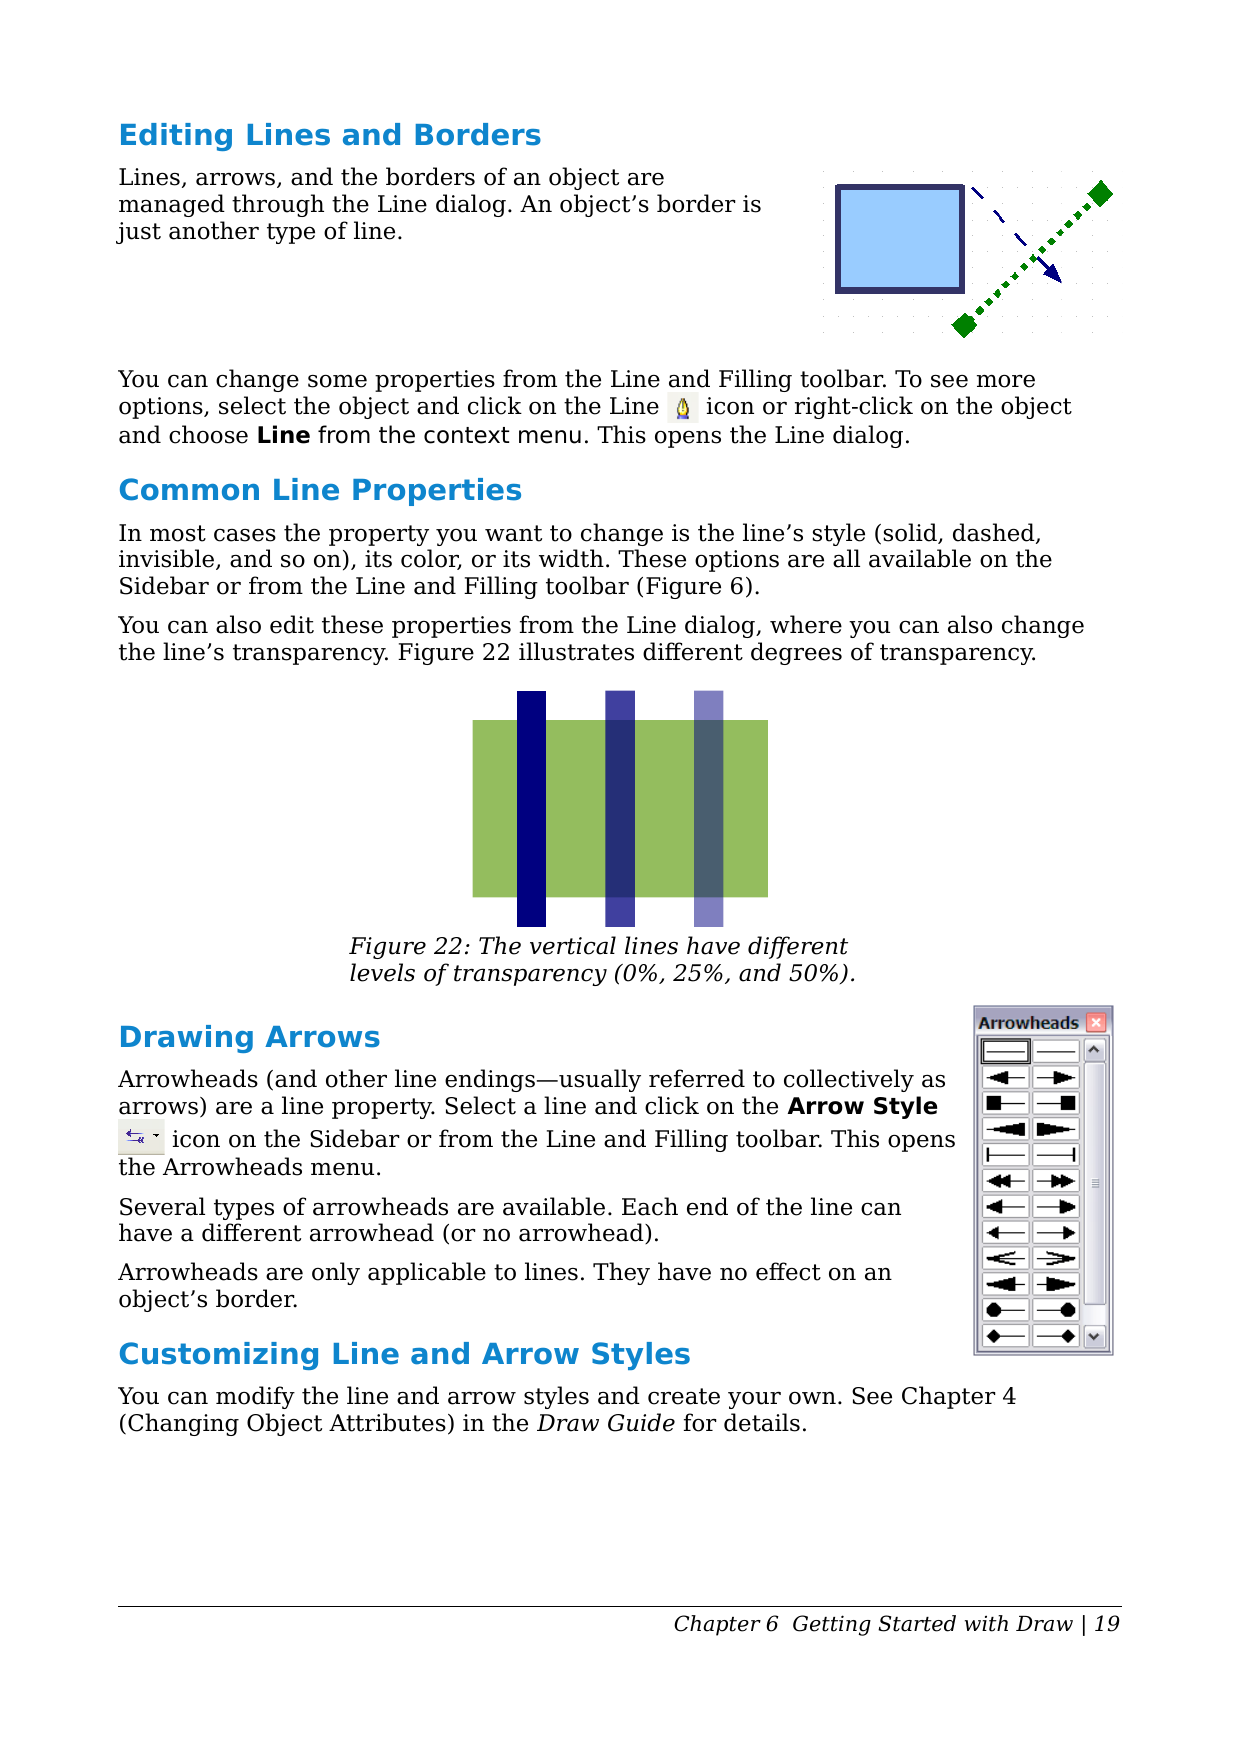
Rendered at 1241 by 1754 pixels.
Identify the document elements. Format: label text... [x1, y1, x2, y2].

table_header [773, 165, 814, 347]
subtitle Customizing Line and Arrow Styles [118, 1337, 1122, 1371]
text In most cases the property you want to change is the line’s style (solid, dashed, invisible, and so on), its color, or its width. These options are all available on the Sidebar or from the Line and Filling toolbar (Figure 6). [118, 520, 1122, 600]
text You can change some properties from the Line and Filling toolbar. To see more options, select the object and click on the Line icon or right-click on the object and choose Line from the context menu. This opens the Line dialog. [118, 366, 1122, 449]
picture [667, 392, 699, 423]
picture [814, 164, 1123, 347]
text Arrowheads (and other line endings—usually referred to collectively as arrows) are a line property. Select a line and click on the Arrow Style icon on the Sidebar or from the Line and Filling toolbar. This opens the Arrowheads menu. [118, 1066, 970, 1181]
picture [970, 1003, 1116, 1358]
table_header Lines, arrows, and the borders of an object are managed through the Line dialog. An object’s border is just another type of line. [118, 165, 772, 347]
subtitle Drawing Arrows [118, 1020, 970, 1054]
subtitle Editing Lines and Borders [118, 118, 1122, 152]
subtitle Common Line Properties [118, 473, 1122, 507]
text Several types of arrowheads are available. Each end of the line can have a different arrowhead (or no arrowhead). [118, 1194, 970, 1247]
text You can also edit these properties from the Line dialog, where you can also change the line’s transparency. Figure 22 illustrates different degrees of transparency. [118, 612, 1122, 666]
text Arrowheads are only applicable to lines. They have no effect on an object’s border. [118, 1259, 970, 1313]
picture [118, 1119, 165, 1155]
text Figure 22: The vertical lines have different levels of transparency (0%, 25%, and 50%). [349, 933, 891, 987]
text You can modify the line and arrow styles and create your own. See Chapter 4 (Changing Object Attributes) in the Draw Guide for details. [118, 1383, 1122, 1437]
